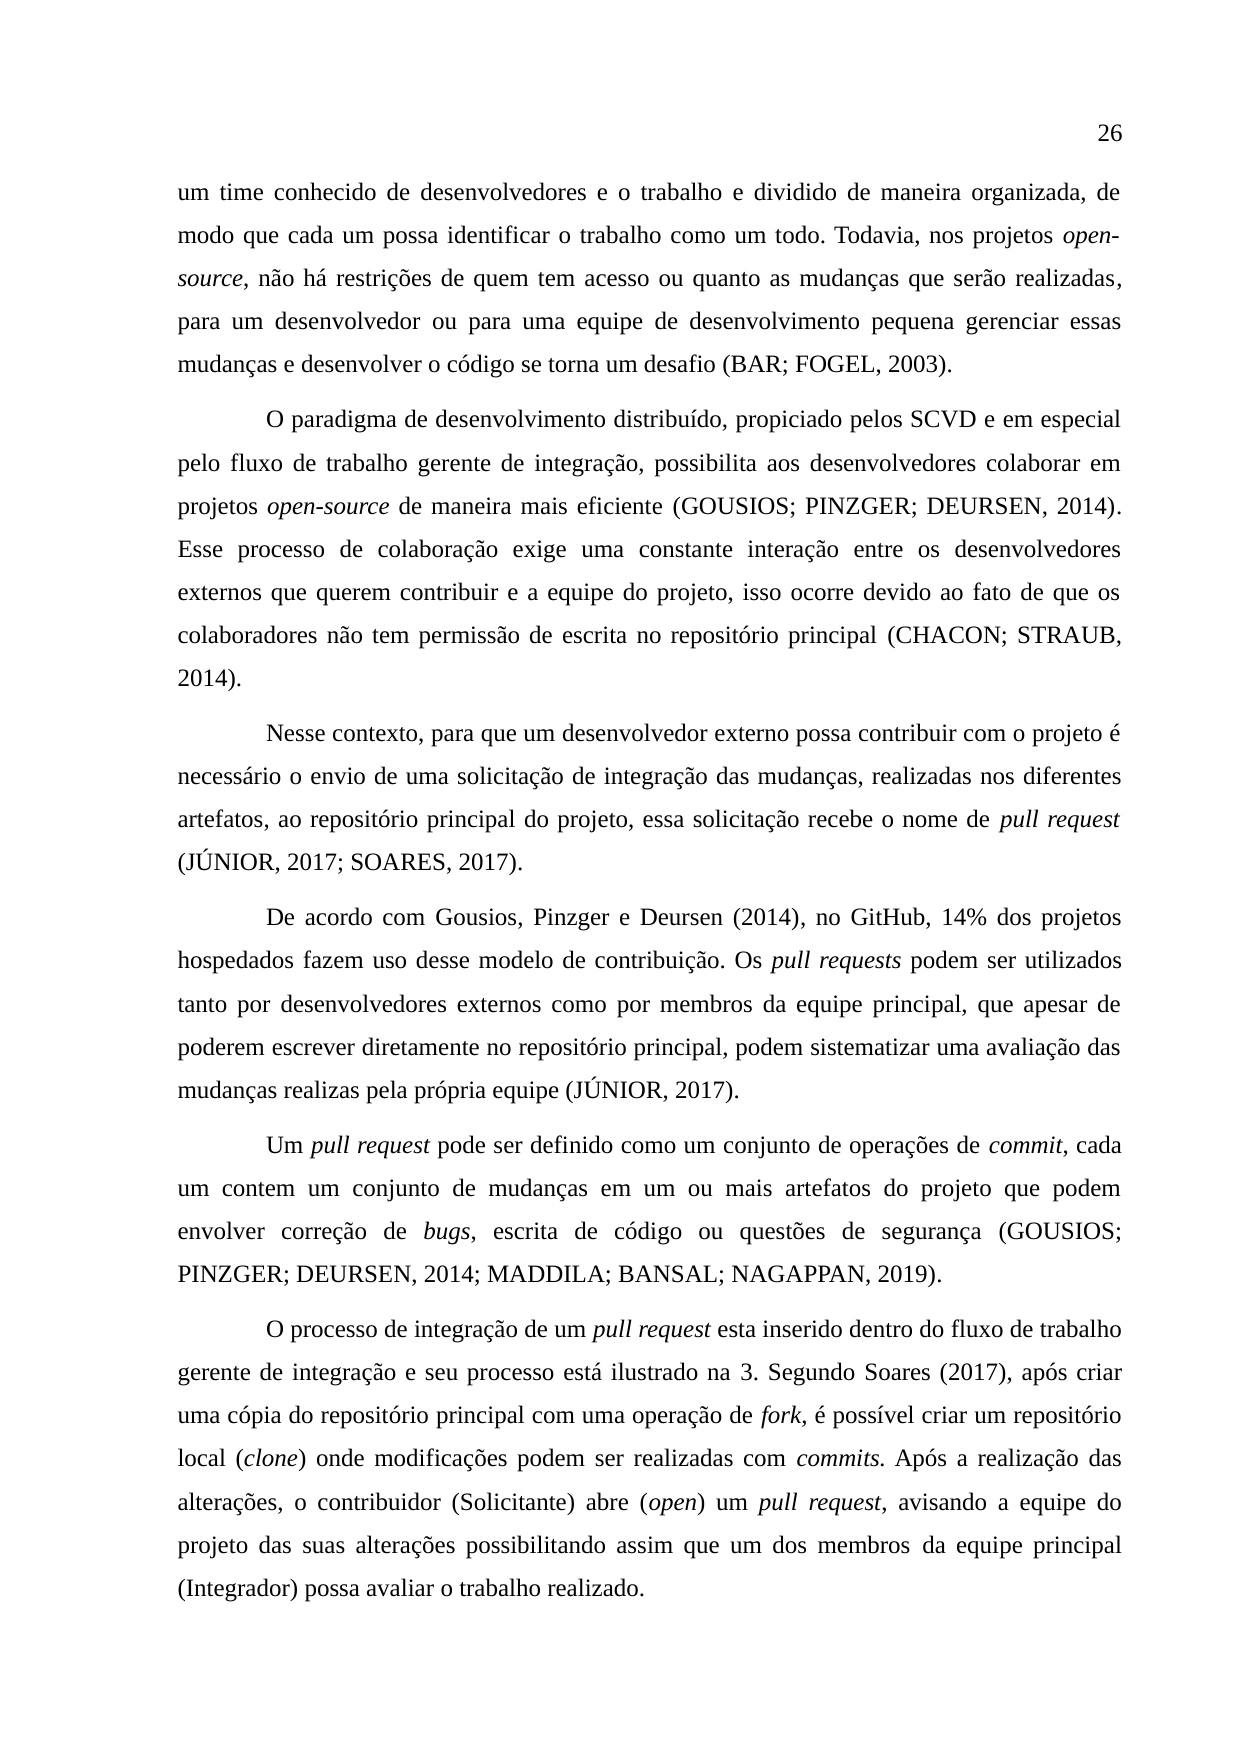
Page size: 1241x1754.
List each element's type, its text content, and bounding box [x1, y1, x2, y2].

text De acordo com Gousios, Pinzger e Deursen (2014), no GitHub, 14% dos projetos hospedados fazem uso desse modelo de contribuição. Os pull requests podem ser utilizados tanto por desenvolvedores externos como por membros da equipe principal, que apesar de poderem escrever diretamente no repositório principal, podem sistematizar uma avaliação das mudanças realizas pela própria equipe (JÚNIOR, 2017). [177, 902, 1122, 1104]
text um time conhecido de desenvolvedores e o trabalho e dividido de maneira organizada, de modo que cada um possa identificar o trabalho como um todo. Todavia, nos projetos open-source, não há restrições de quem tem acesso ou quanto as mudanças que serão realizadas, para um desenvolvedor ou para uma equipe de desenvolvimento pequena gerenciar essas mudanças e desenvolver o código se torna um desafio (BAR; FOGEL, 2003). [177, 177, 1122, 378]
text Um pull request pode ser definido como um conjunto de operações de commit, cada um contem um conjunto de mudanças em um ou mais artefatos do projeto que podem envolver correção de bugs, escrita de código ou questões de segurança (GOUSIOS; PINZGER; DEURSEN, 2014; MADDILA; BANSAL; NAGAPPAN, 2019). [177, 1130, 1122, 1288]
text Nesse contexto, para que um desenvolvedor externo possa contribuir com o projeto é necessário o envio de uma solicitação de integração das mudanças, realizadas nos diferentes artefatos, ao repositório principal do projeto, essa solicitação recebe o nome de pull request (JÚNIOR, 2017; SOARES, 2017). [177, 718, 1122, 876]
text O processo de integração de um pull request esta inserido dentro do fluxo de trabalho gerente de integração e seu processo está ilustrado na Figura 3. Segundo Soares (2017), após criar uma cópia do repositório principal com uma operação de fork, é possível criar um repositório local (clone) onde modificações podem ser realizadas com commits. Após a realização das alterações, o contribuidor (Solicitante) abre (open) um pull request, avisando a equipe do projeto das suas alterações possibilitando assim que um dos membros da equipe principal (Integrador) possa avaliar o trabalho realizado. [177, 1314, 1122, 1602]
text O paradigma de desenvolvimento distribuído, propiciado pelos SCVD e em especial pelo fluxo de trabalho gerente de integração, possibilita aos desenvolvedores colaborar em projetos open-source de maneira mais eficiente (GOUSIOS; PINZGER; DEURSEN, 2014). Esse processo de colaboração exige uma constante interação entre os desenvolvedores externos que querem contribuir e a equipe do projeto, isso ocorre devido ao fato de que os colaboradores não tem permissão de escrita no repositório principal (CHACON; STRAUB, 2014). [177, 404, 1122, 692]
